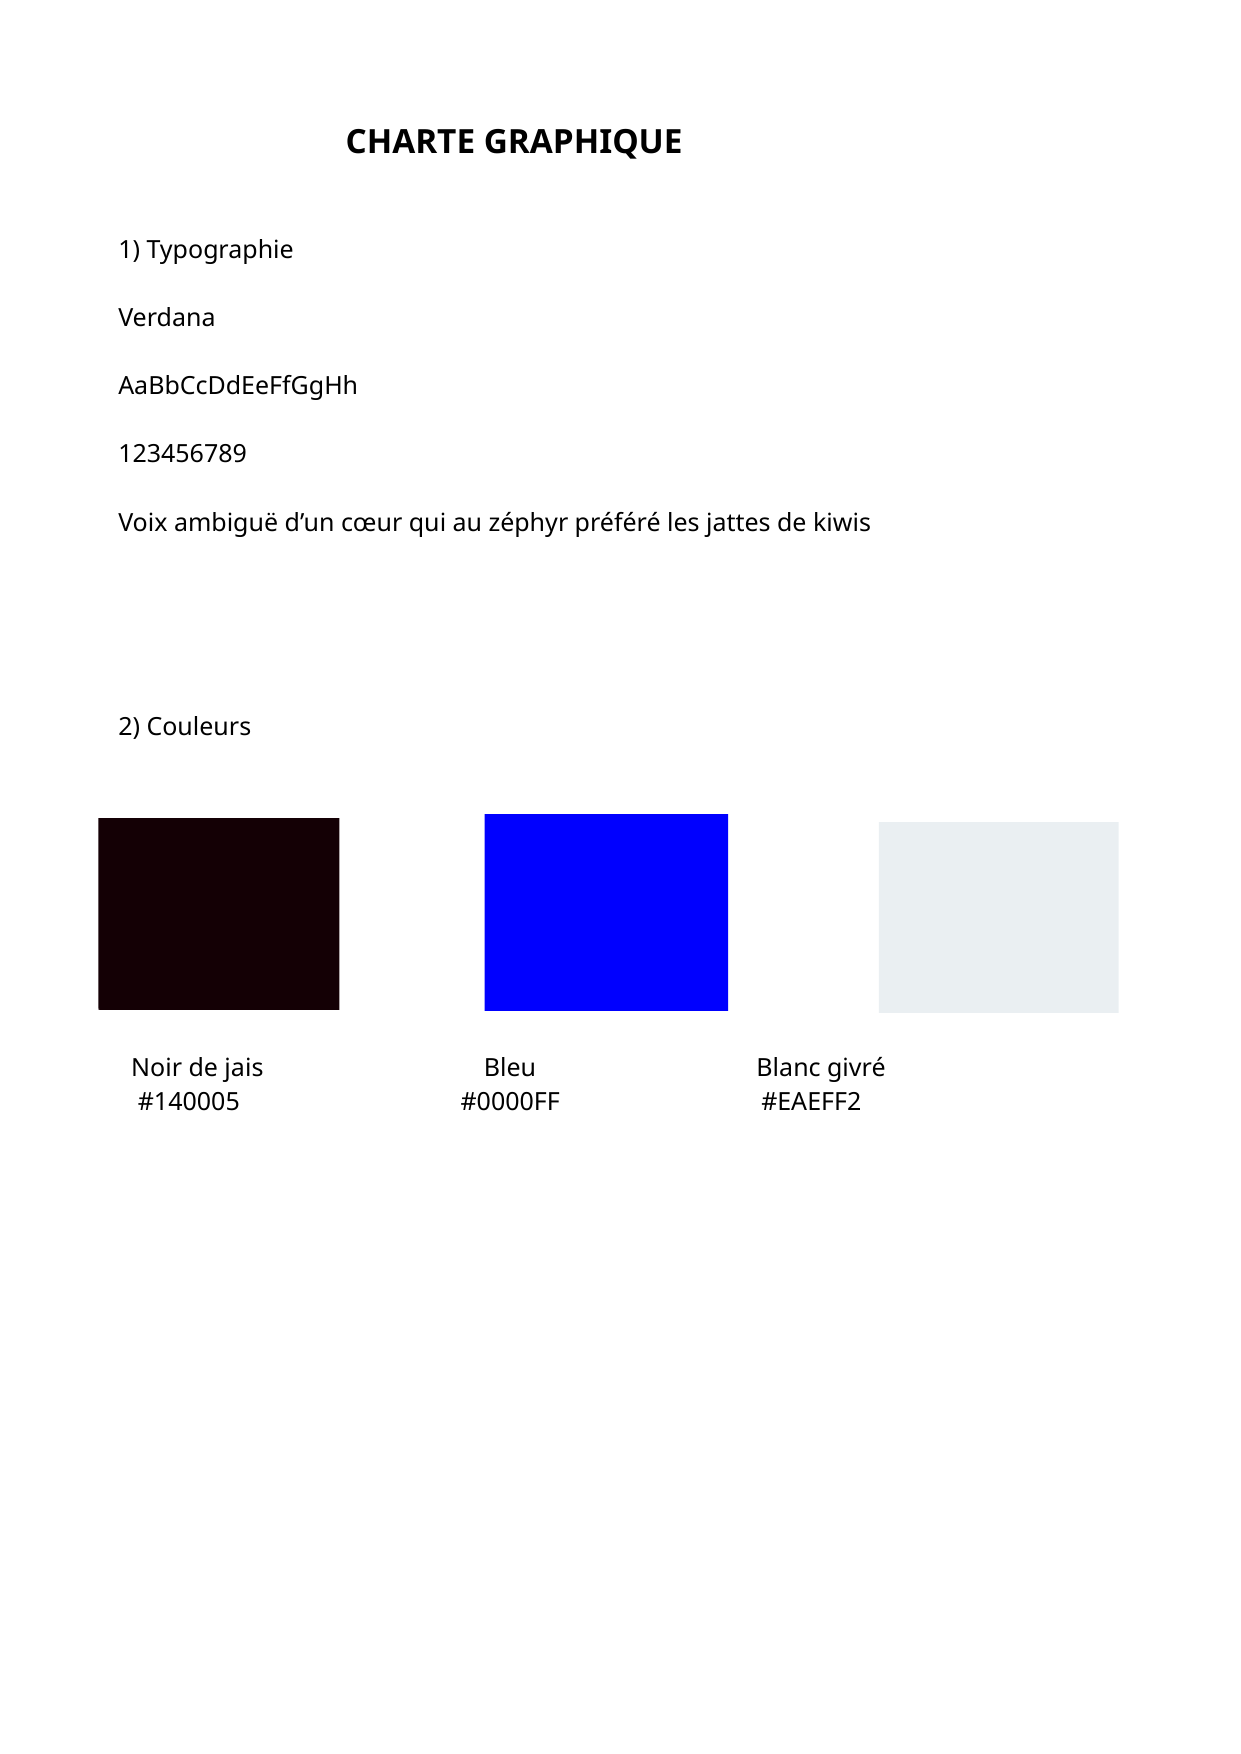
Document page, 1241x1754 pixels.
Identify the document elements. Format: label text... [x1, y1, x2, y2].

text #140005 #0000FF #eaeff2 [118, 1083, 1122, 1117]
picture [878, 822, 1119, 1013]
text Verdana [118, 300, 1122, 334]
text Voix ambiguë d’un cœur qui au zéphyr préféré les jattes de kiwis [118, 504, 1122, 538]
text AaBbCcDdEeFfGgHh [118, 368, 1122, 402]
text CHARTE GRAPHIQUE [118, 118, 1122, 163]
text 1) Typographie [118, 232, 1122, 266]
text 123456789 [118, 436, 1122, 470]
text 2) Couleurs [118, 708, 1122, 743]
text Noir de jais Bleu Blanc givré [118, 1049, 1122, 1083]
picture [484, 814, 729, 1011]
picture [98, 818, 340, 1010]
